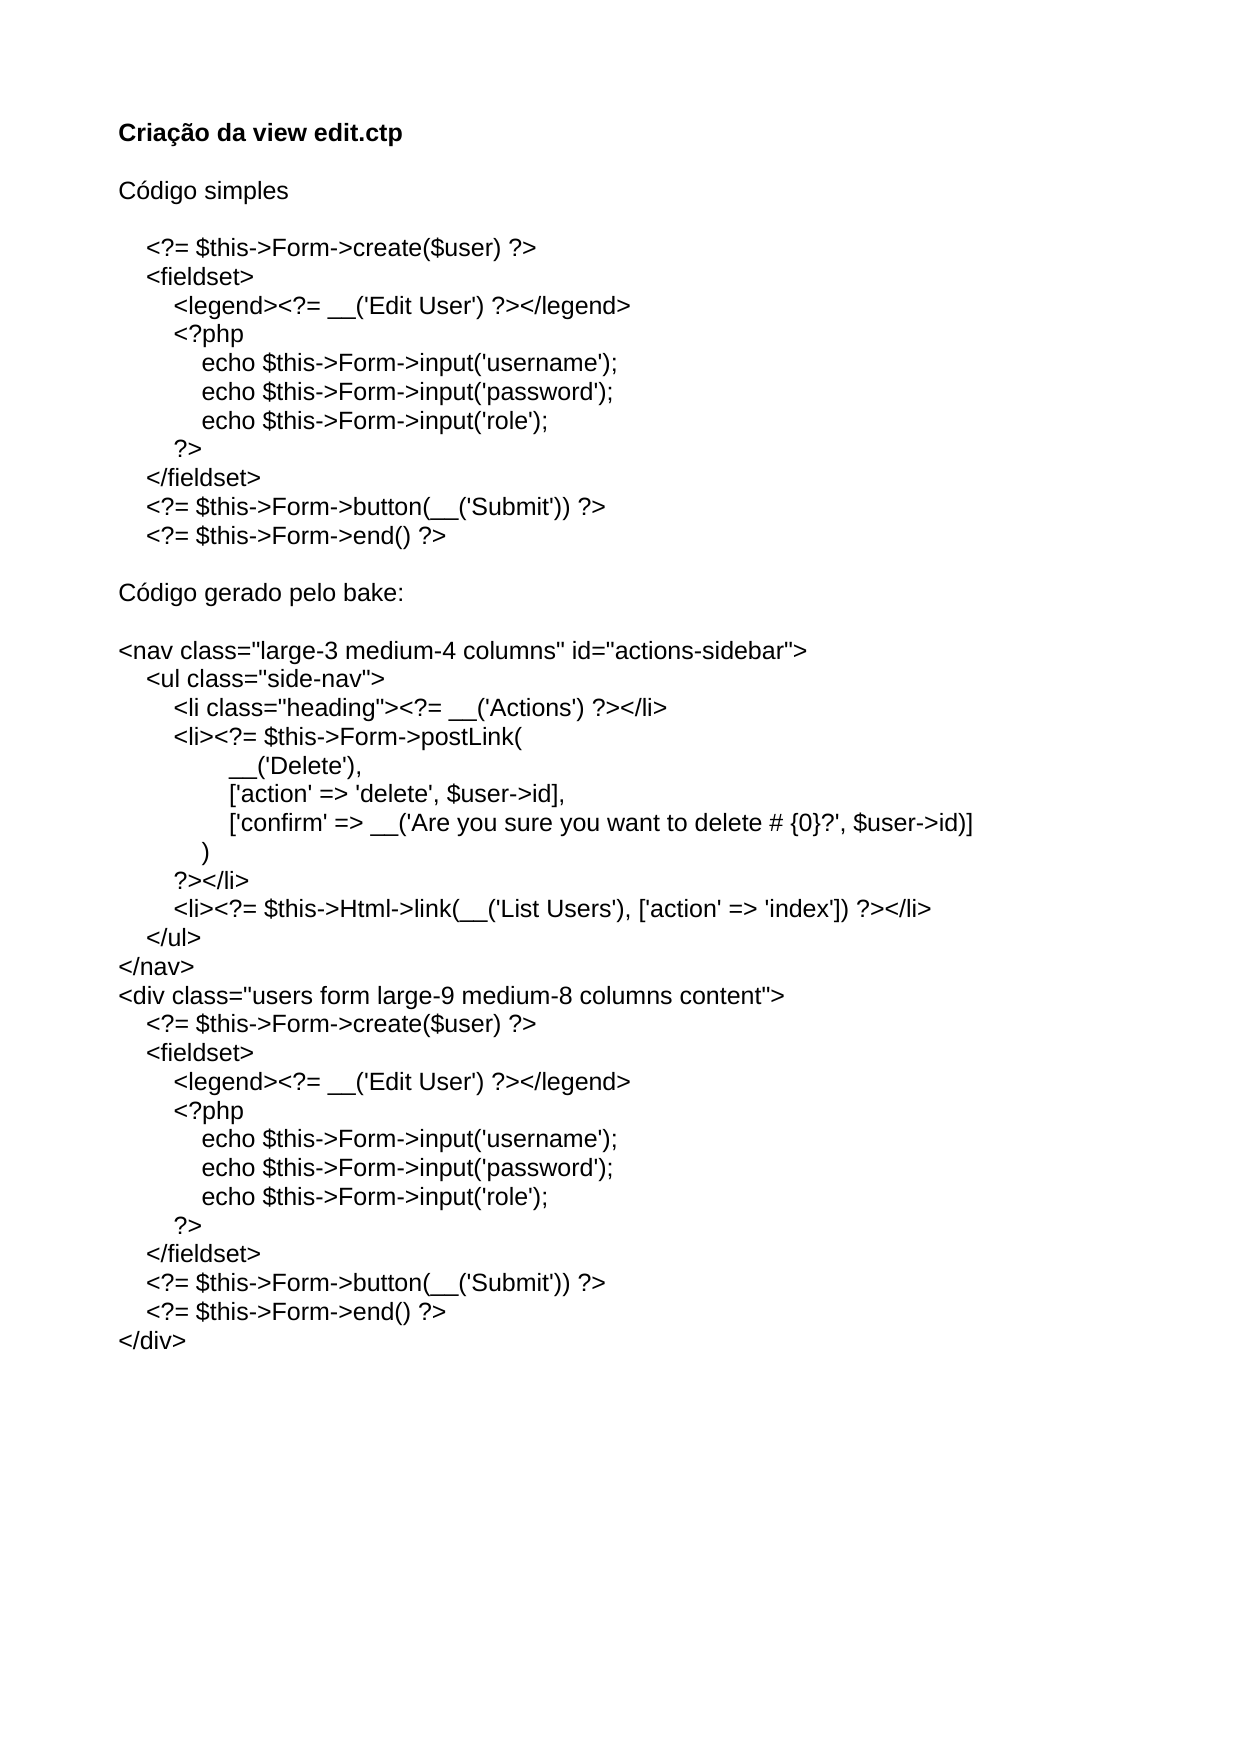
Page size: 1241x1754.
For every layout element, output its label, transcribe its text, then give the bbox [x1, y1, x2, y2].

text <?= $this->Form->button(__('Submit')) ?> [118, 1268, 1122, 1297]
text Código simples [118, 176, 1122, 204]
text <?= $this->Form->end() ?> [118, 1297, 1122, 1326]
text Criação da view edit.ctp [118, 118, 1122, 147]
text ?> [118, 434, 1122, 463]
text <?= $this->Form->end() ?> [118, 521, 1122, 549]
text echo $this->Form->input('role'); [118, 1182, 1122, 1211]
text <div class="users form large-9 medium-8 columns content"> [118, 981, 1122, 1009]
text <?= $this->Form->button(__('Submit')) ?> [118, 492, 1122, 521]
text <fieldset> [118, 1038, 1122, 1067]
text </div> [118, 1326, 1122, 1354]
text <ul class="side-nav"> [118, 664, 1122, 693]
text <?= $this->Form->create($user) ?> [118, 1009, 1122, 1038]
text echo $this->Form->input('role'); [118, 406, 1122, 434]
text ?></li> [118, 866, 1122, 894]
text __('Delete'), [118, 751, 1122, 779]
text </fieldset> [118, 463, 1122, 492]
text </fieldset> [118, 1239, 1122, 1268]
text <legend><?= __('Edit User') ?></legend> [118, 291, 1122, 319]
text ['action' => 'delete', $user->id], [118, 779, 1122, 808]
text ?> [118, 1211, 1122, 1239]
text echo $this->Form->input('username'); [118, 1124, 1122, 1153]
text </ul> [118, 923, 1122, 952]
text <nav class="large-3 medium-4 columns" id="actions-sidebar"> [118, 636, 1122, 664]
text Código gerado pelo bake: [118, 578, 1122, 607]
text <?php [118, 319, 1122, 348]
text echo $this->Form->input('password'); [118, 1153, 1122, 1182]
text <fieldset> [118, 262, 1122, 291]
text <?= $this->Form->create($user) ?> [118, 233, 1122, 262]
text <legend><?= __('Edit User') ?></legend> [118, 1067, 1122, 1096]
text ['confirm' => __('Are you sure you want to delete # {0}?', $user->id)] [118, 808, 1122, 837]
text ) [118, 837, 1122, 866]
text echo $this->Form->input('username'); [118, 348, 1122, 377]
text echo $this->Form->input('password'); [118, 377, 1122, 406]
text <li><?= $this->Html->link(__('List Users'), ['action' => 'index']) ?></li> [118, 894, 1122, 923]
text <li><?= $this->Form->postLink( [118, 722, 1122, 751]
text <li class="heading"><?= __('Actions') ?></li> [118, 693, 1122, 722]
text </nav> [118, 952, 1122, 981]
text <?php [118, 1096, 1122, 1124]
